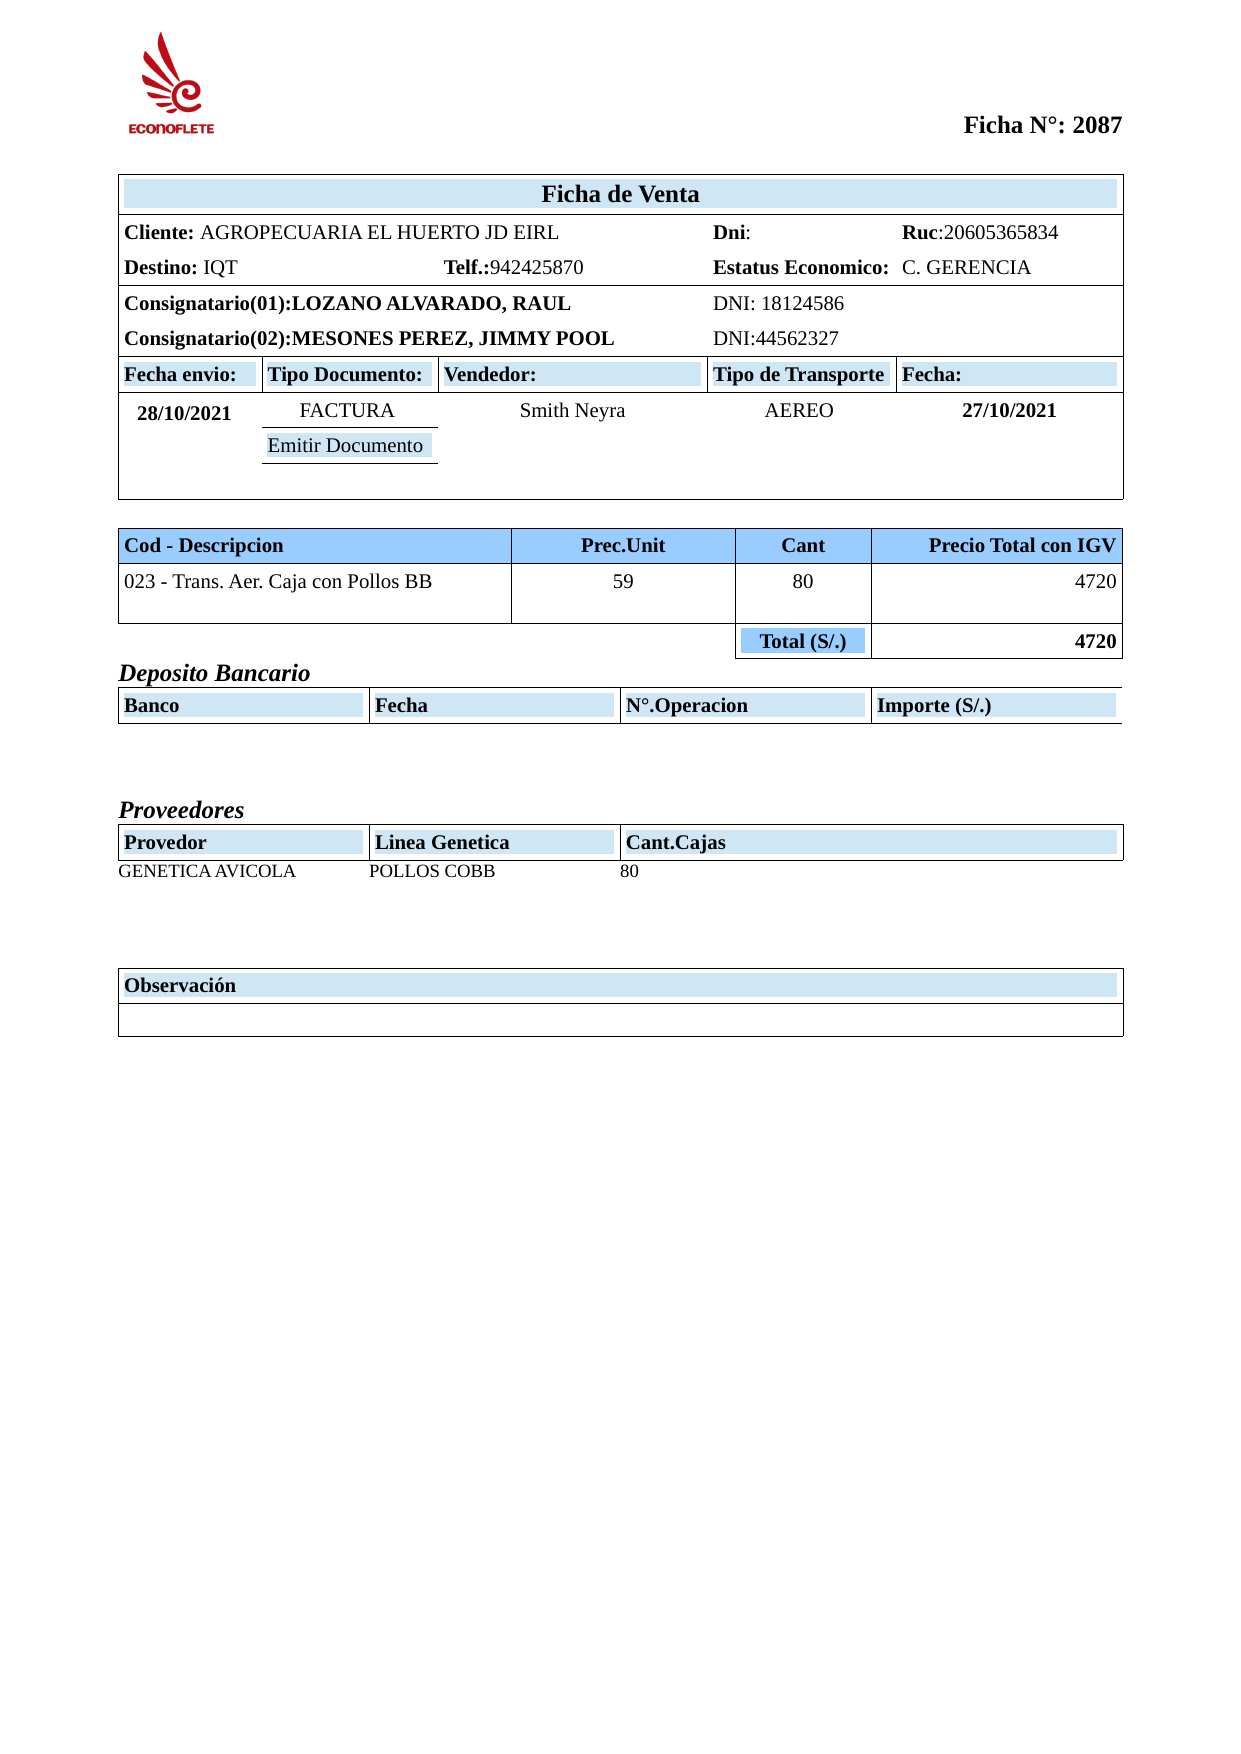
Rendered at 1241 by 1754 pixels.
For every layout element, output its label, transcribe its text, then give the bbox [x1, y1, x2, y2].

table_cell [369, 747, 620, 771]
table_cell 4720 [872, 564, 1122, 623]
table_cell 80 [620, 861, 1123, 881]
table_cell Dni: [707, 215, 896, 249]
table_cell 28/10/2021 [119, 393, 262, 498]
text Proveedores [118, 795, 1122, 824]
table_cell Fecha: [897, 357, 1123, 392]
picture [118, 31, 225, 134]
table_cell Consignatario(02):MESONES PEREZ, JIMMY POOL [119, 321, 707, 356]
table_cell Fecha envio: [119, 357, 262, 392]
table_cell [871, 747, 1122, 771]
table_cell Smith Neyra [438, 393, 707, 498]
table_cell 4720 [872, 624, 1122, 658]
table_header Provedor [119, 825, 369, 859]
table_cell [620, 747, 871, 771]
table_cell [369, 946, 620, 967]
table_cell [369, 881, 620, 903]
table_cell Emitir Documento [262, 428, 438, 463]
table_cell [118, 903, 369, 924]
table_cell 023 - Trans. Aer. Caja con Pollos BB [119, 564, 511, 623]
table_cell C. GERENCIA [896, 249, 1123, 285]
table_cell Destino: IQT [119, 249, 438, 285]
table_cell DNI:44562327 [707, 321, 1123, 356]
table_cell [369, 771, 620, 795]
table_cell [620, 724, 871, 747]
table_cell [262, 464, 438, 498]
table_cell [369, 903, 620, 924]
table_cell Vendedor: [439, 357, 707, 392]
table_cell 80 [736, 564, 871, 623]
table_header Precio Total con IGV [872, 529, 1122, 563]
table_cell Consignatario(01):LOZANO ALVARADO, RAUL [119, 286, 707, 321]
table_header Prec.Unit [512, 529, 735, 563]
table_cell [118, 771, 369, 795]
table_header Ficha de Venta [119, 175, 1123, 214]
table_cell [871, 771, 1122, 795]
table_header Cant [736, 529, 871, 563]
table_header Fecha [370, 688, 620, 723]
table_cell POLLOS COBB [369, 861, 620, 881]
table_cell [620, 924, 1123, 946]
table_cell Estatus Economico: [707, 249, 896, 285]
table_cell AEREO [707, 393, 896, 498]
table_cell [511, 624, 735, 658]
table_cell DNI: 18124586 [707, 286, 1123, 321]
table_header Importe (S/.) [872, 688, 1122, 723]
table_cell FACTURA [262, 393, 438, 427]
table_header Cod - Descripcion [119, 529, 511, 563]
table_cell 59 [512, 564, 735, 623]
table_cell [369, 924, 620, 946]
table_cell [118, 881, 369, 903]
table_cell [871, 724, 1122, 747]
table_cell [118, 724, 369, 747]
table_cell [620, 881, 1123, 903]
table_cell [119, 1004, 1123, 1036]
table_cell [118, 924, 369, 946]
table_cell Ruc:20605365834 [896, 215, 1123, 249]
table_cell [620, 771, 871, 795]
table_cell [118, 946, 369, 967]
table_cell Tipo de Transporte [708, 357, 896, 392]
text Deposito Bancario [118, 658, 1122, 687]
table_cell [118, 624, 511, 658]
table_header Linea Genetica [370, 825, 620, 859]
table_cell Telf.:942425870 [438, 249, 707, 285]
table_cell Cliente: AGROPECUARIA EL HUERTO JD EIRL [119, 215, 707, 249]
table_cell [620, 946, 1123, 967]
table_cell [369, 724, 620, 747]
table_cell 27/10/2021 [896, 393, 1123, 498]
table_header Banco [119, 688, 369, 723]
table_header N°.Operacion [621, 688, 871, 723]
table_cell [620, 903, 1123, 924]
table_header Observación [119, 969, 1123, 1003]
table_cell Tipo Documento: [263, 357, 438, 392]
table_cell Total (S/.) [736, 624, 871, 658]
table_cell GENETICA AVICOLA [118, 861, 369, 881]
table_header Cant.Cajas [621, 825, 1123, 859]
table_cell [118, 747, 369, 771]
